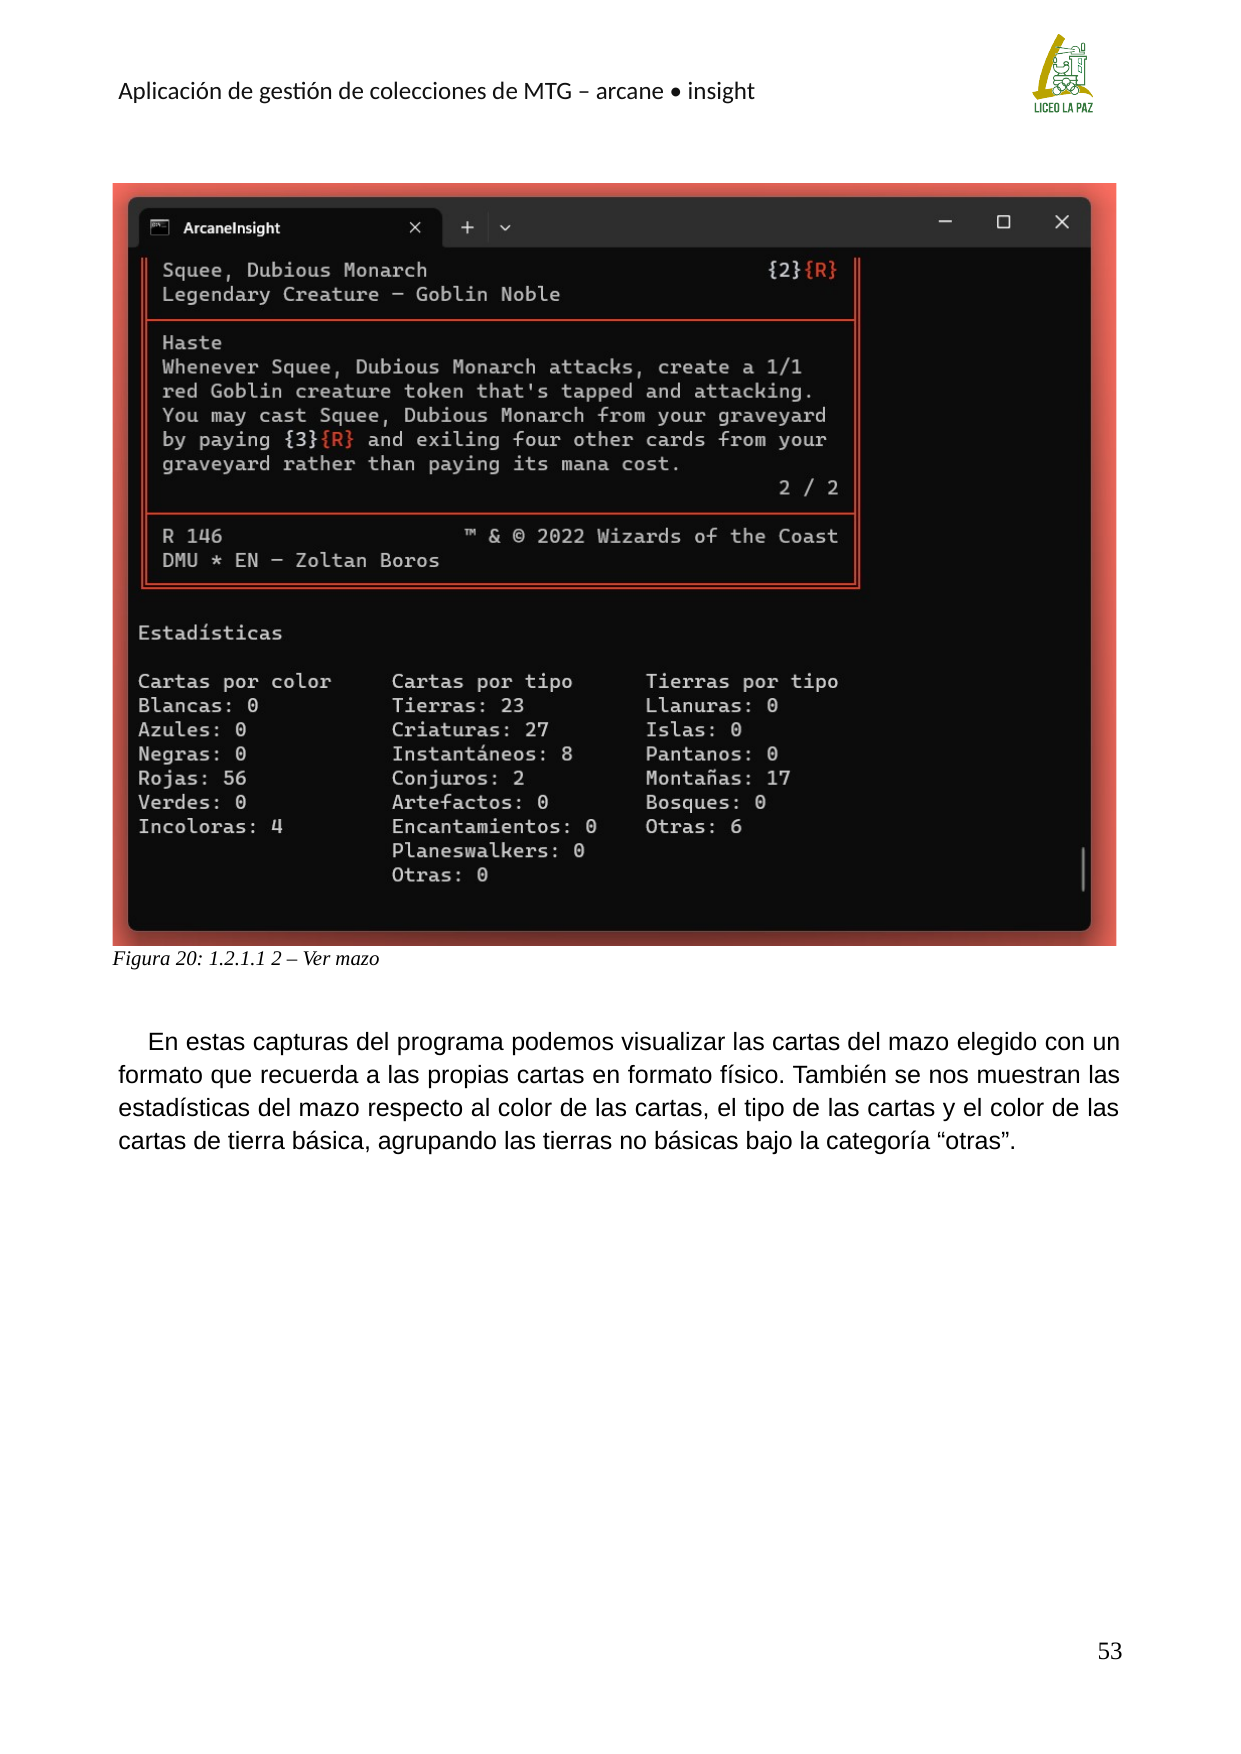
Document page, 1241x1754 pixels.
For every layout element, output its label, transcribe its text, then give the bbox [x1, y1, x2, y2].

picture [1025, 26, 1100, 121]
text Figura 20: 1.2.1.1 2 – Ver mazo [112, 946, 1116, 969]
picture [112, 183, 1117, 946]
text En estas capturas del programa podemos visualizar las cartas del mazo elegido con un formato que recuerda a las propias cartas en formato físico. También se nos muestran las estadísticas del mazo respecto al color de las cartas, el tipo de las cartas y el color de las cartas de tierra básica, agrupando las tierras no básicas bajo la categoría “otras”. [118, 1027, 1122, 1155]
